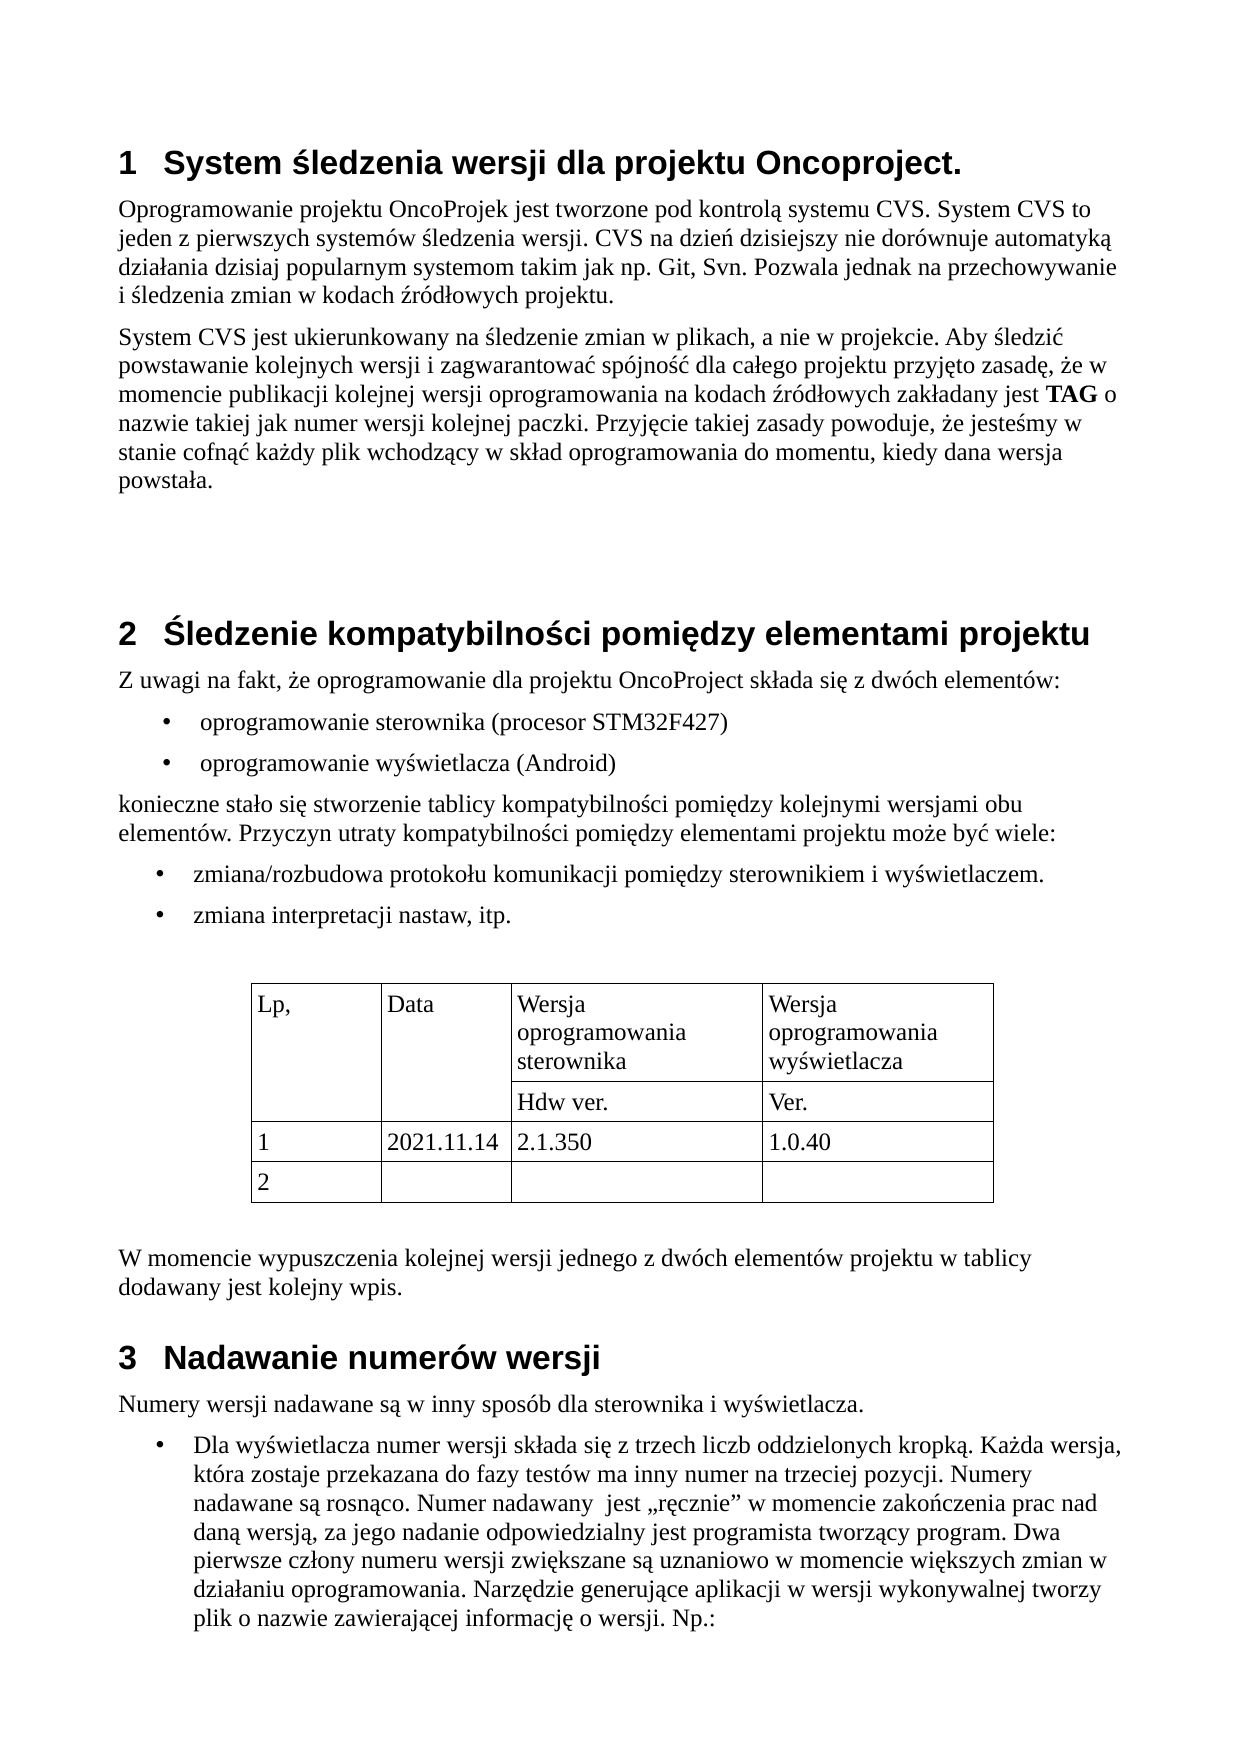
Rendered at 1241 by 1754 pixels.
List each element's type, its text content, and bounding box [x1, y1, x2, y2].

table_cell 2.1.350 [512, 1122, 762, 1161]
subtitle System śledzenia wersji dla projektu Oncoproject. [118, 143, 1122, 182]
table_header Wersja oprogramowania sterownika [512, 984, 762, 1081]
text W momencie wypuszczenia kolejnej wersji jednego z dwóch elementów projektu w tablicy dodawany jest kolejny wpis. [118, 1243, 1122, 1301]
table_cell Ver. [763, 1082, 993, 1121]
table_header Wersja oprogramowania wyświetlacza [763, 984, 993, 1081]
table_cell [512, 1162, 762, 1202]
list Dla wyświetlacza numer wersji składa się z trzech liczb oddzielonych kropką. Każda wersja, która zostaje przekazana do fazy testów ma inny numer na trzeciej pozycji. Numery nadawane są rosnąco. Numer nadawany jest „ręcznie” w momencie zakończenia prac nad daną wersją, za jego nadanie odpowiedzialny jest programista tworzący program. Dwa pierwsze człony numeru wersji zwiększane są uznaniowo w momencie większych zmian w działaniu oprogramowania. Narzędzie generujące aplikacji w wersji wykonywalnej tworzy plik o nazwie zawierającej informację o wersji. Np.: [156, 1430, 1122, 1632]
table_cell [763, 1162, 993, 1202]
table_header Data [382, 984, 511, 1121]
table_cell 2021.11.14 [382, 1122, 511, 1161]
subtitle Śledzenie kompatybilności pomiędzy elementami projektu [118, 614, 1122, 653]
subtitle Nadawanie numerów wersji [118, 1338, 1122, 1377]
table_cell Hdw ver. [512, 1082, 762, 1121]
list oprogramowanie sterownika (procesor STM32F427) [162, 707, 1122, 735]
table_cell [382, 1162, 511, 1202]
text konieczne stało się stworzenie tablicy kompatybilności pomiędzy kolejnymi wersjami obu elementów. Przyczyn utraty kompatybilności pomiędzy elementami projektu może być wiele: [118, 789, 1122, 847]
text Oprogramowanie projektu OncoProjek jest tworzone pod kontrolą systemu CVS. System CVS to jeden z pierwszych systemów śledzenia wersji. CVS na dzień dzisiejszy nie dorównuje automatyką działania dzisiaj popularnym systemom takim jak np. Git, Svn. Pozwala jednak na przechowywanie i śledzenia zmian w kodach źródłowych projektu. [118, 194, 1122, 309]
table_cell 1 [252, 1122, 381, 1161]
list zmiana/rozbudowa protokołu komunikacji pomiędzy sterownikiem i wyświetlaczem. [156, 859, 1122, 888]
table_cell 2 [252, 1162, 381, 1202]
text Z uwagi na fakt, że oprogramowanie dla projektu OncoProject składa się z dwóch elementów: [118, 665, 1122, 694]
list zmiana interpretacji nastaw, itp. [156, 900, 1122, 929]
table_header Lp, [252, 984, 381, 1121]
table_cell 1.0.40 [763, 1122, 993, 1161]
text Numery wersji nadawane są w inny sposób dla sterownika i wyświetlacza. [118, 1389, 1122, 1418]
text System CVS jest ukierunkowany na śledzenie zmian w plikach, a nie w projekcie. Aby śledzić powstawanie kolejnych wersji i zagwarantować spójność dla całego projektu przyjęto zasadę, że w momencie publikacji kolejnej wersji oprogramowania na kodach źródłowych zakładany jest TAG o nazwie takiej jak numer wersji kolejnej paczki. Przyjęcie takiej zasady powoduje, że jesteśmy w stanie cofnąć każdy plik wchodzący w skład oprogramowania do momentu, kiedy dana wersja powstała. [118, 322, 1122, 494]
list oprogramowanie wyświetlacza (Android) [162, 748, 1122, 777]
